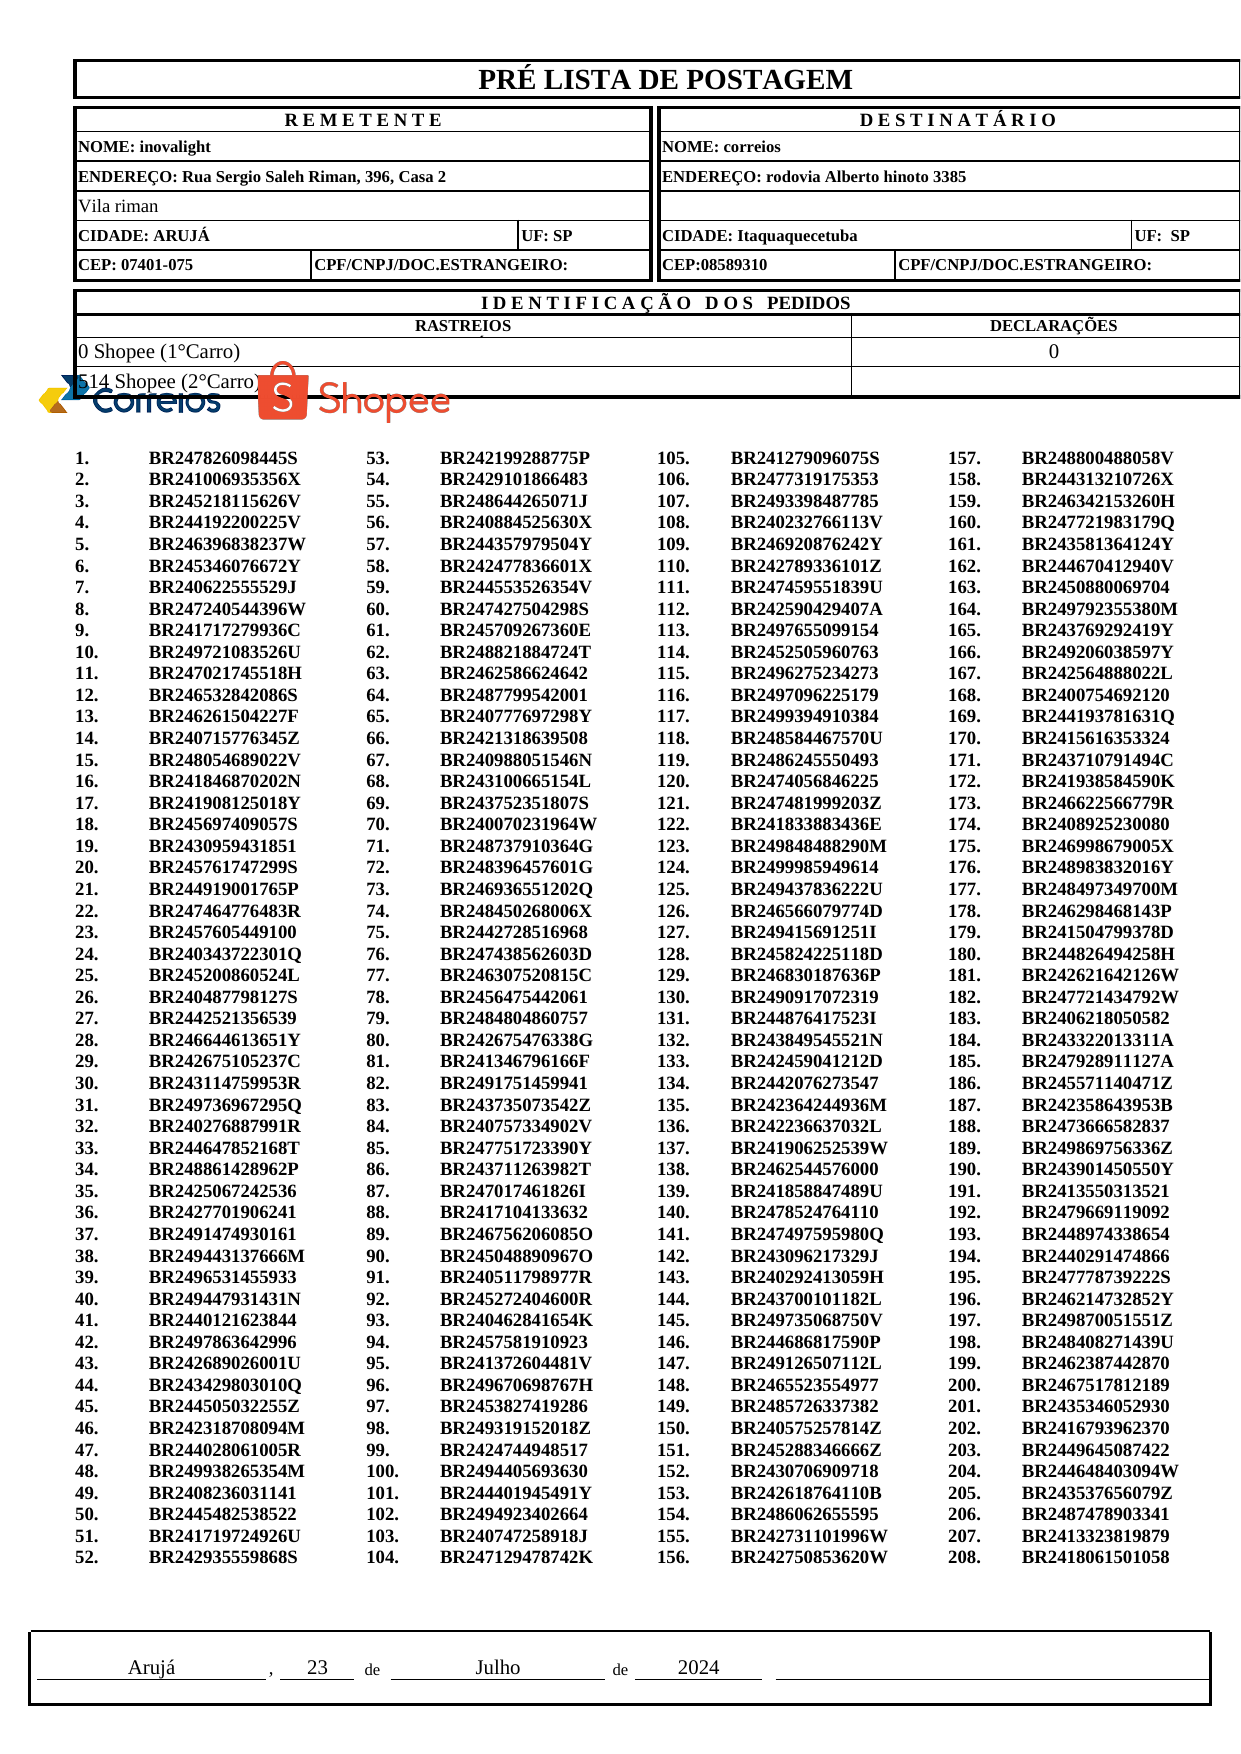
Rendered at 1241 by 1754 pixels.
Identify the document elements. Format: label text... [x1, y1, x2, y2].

list BR247497595980Q [657, 1223, 911, 1244]
list BR245272404600R [366, 1288, 620, 1309]
list BR240757334902V [366, 1115, 620, 1137]
list BR246998679005X [948, 835, 1240, 856]
list BR240622555529J [75, 576, 329, 598]
list BR245218115626V [75, 490, 329, 511]
list BR247240544396W [75, 598, 329, 619]
list BR2427701906241 [75, 1201, 329, 1223]
list BR2494923402664 [366, 1503, 620, 1525]
list BR246307520815C [366, 964, 620, 986]
list BR249206038597Y [948, 641, 1240, 662]
list BR243752351807S [366, 792, 620, 813]
list BR246532842086S [75, 684, 329, 705]
list BR242318708094M [75, 1417, 329, 1438]
list BR246830187636P [657, 964, 911, 986]
list BR2435346052930 [948, 1395, 1240, 1417]
list BR246622566779R [948, 792, 1240, 813]
list BR2491474930161 [75, 1223, 329, 1244]
list BR249870051551Z [948, 1309, 1240, 1331]
list BR241006935356X [75, 468, 329, 490]
list BR2413323819879 [948, 1525, 1240, 1546]
list BR242621642126W [948, 964, 1240, 986]
list BR245346076672Y [75, 554, 329, 576]
list BR2487478903341 [948, 1503, 1240, 1525]
list BR2490917072319 [657, 986, 911, 1007]
list BR242477836601X [366, 554, 620, 576]
list BR248408271439U [948, 1331, 1240, 1352]
list BR244192200225V [75, 511, 329, 533]
list BR249437836222U [657, 878, 911, 899]
list BR245697409057S [75, 813, 329, 835]
list BR242689026001U [75, 1352, 329, 1374]
list BR240988051546N [366, 748, 620, 770]
list BR2416793962370 [948, 1417, 1240, 1438]
list BR240884525630X [366, 511, 620, 533]
list BR248983832016Y [948, 856, 1240, 878]
list BR249126507112L [657, 1352, 911, 1374]
list BR242750853620W [657, 1546, 911, 1568]
list BR2487799542001 [366, 684, 620, 705]
list BR247017461826I [366, 1180, 620, 1201]
list BR241908125018Y [75, 792, 329, 813]
list BR240462841654K [366, 1309, 620, 1331]
list BR244648403094W [948, 1460, 1240, 1482]
list BR2499394910384 [657, 705, 911, 727]
list BR2499985949614 [657, 856, 911, 878]
list BR244505032255Z [75, 1395, 329, 1417]
list BR242358643953B [948, 1093, 1240, 1115]
list BR242199288775P [366, 447, 620, 468]
list BR242789336101Z [657, 554, 911, 576]
list BR249792355380M [948, 598, 1240, 619]
list BR2497863642996 [75, 1331, 329, 1352]
list BR249447931431N [75, 1288, 329, 1309]
list BR2421318639508 [366, 727, 620, 748]
list BR2465523554977 [657, 1374, 911, 1395]
list BR2430706909718 [657, 1460, 911, 1482]
list BR243537656079Z [948, 1482, 1240, 1503]
list BR2429101866483 [366, 468, 620, 490]
list BR2448974338654 [948, 1223, 1240, 1244]
list BR2408925230080 [948, 813, 1240, 835]
list BR248644265071J [366, 490, 620, 511]
list BR241372604481V [366, 1352, 620, 1374]
list BR2453827419286 [366, 1395, 620, 1417]
list BR243710791494C [948, 748, 1240, 770]
list BR2497655099154 [657, 619, 911, 641]
list BR247459551839U [657, 576, 911, 598]
list BR2467517812189 [948, 1374, 1240, 1395]
list BR2417104133632 [366, 1201, 620, 1223]
list BR240575257814Z [657, 1417, 911, 1438]
list BR2484804860757 [366, 1007, 620, 1029]
list BR2474056846225 [657, 770, 911, 792]
list BR241858847489U [657, 1180, 911, 1201]
list BR2496531455933 [75, 1266, 329, 1288]
list BR242935559868S [75, 1546, 329, 1568]
list BR2440291474866 [948, 1244, 1240, 1266]
list BR249736967295Q [75, 1093, 329, 1115]
list BR2408236031141 [75, 1482, 329, 1503]
list BR244401945491Y [366, 1482, 620, 1503]
list BR241719724926U [75, 1525, 329, 1546]
list BR242731101996W [657, 1525, 911, 1546]
list BR2479669119092 [948, 1201, 1240, 1223]
list BR248821884724T [366, 641, 620, 662]
list BR2494405693630 [366, 1460, 620, 1482]
list BR241846870202N [75, 770, 329, 792]
list BR2462586624642 [366, 662, 620, 684]
list BR240715776345Z [75, 727, 329, 748]
list BR2462387442870 [948, 1352, 1240, 1374]
list BR246396838237W [75, 533, 329, 554]
list BR2424744948517 [366, 1438, 620, 1460]
list BR240747258918J [366, 1525, 620, 1546]
list BR244686817590P [657, 1331, 911, 1352]
list BR242618764110B [657, 1482, 911, 1503]
list BR2440121623844 [75, 1309, 329, 1331]
list BR246342153260H [948, 490, 1240, 511]
list BR2457605449100 [75, 921, 329, 943]
list BR244313210726X [948, 468, 1240, 490]
list BR244028061005R [75, 1438, 329, 1460]
list BR246756206085O [366, 1223, 620, 1244]
list BR242590429407A [657, 598, 911, 619]
list BR249938265354M [75, 1460, 329, 1482]
list BR249670698767H [366, 1374, 620, 1395]
list BR240487798127S [75, 986, 329, 1007]
list BR2486062655595 [657, 1503, 911, 1525]
list BR241504799378D [948, 921, 1240, 943]
list BR2450880069704 [948, 576, 1240, 598]
list BR243700101182L [657, 1288, 911, 1309]
list BR244919001765P [75, 878, 329, 899]
list BR2456475442061 [366, 986, 620, 1007]
list BR242459041212D [657, 1050, 911, 1072]
list BR246214732852Y [948, 1288, 1240, 1309]
list BR247427504298S [366, 598, 620, 619]
list BR244553526354V [366, 576, 620, 598]
list BR240232766113V [657, 511, 911, 533]
list BR240511798977R [366, 1266, 620, 1288]
list BR245571140471Z [948, 1072, 1240, 1093]
list BR2473666582837 [948, 1115, 1240, 1137]
list BR243581364124Y [948, 533, 1240, 554]
list BR244826494258H [948, 943, 1240, 964]
list BR247721434792W [948, 986, 1240, 1007]
list BR242364244936M [657, 1093, 911, 1115]
list BR246566079774D [657, 899, 911, 921]
list BR247481999203Z [657, 792, 911, 813]
list BR241938584590K [948, 770, 1240, 792]
list BR241833883436E [657, 813, 911, 835]
list BR244647852168T [75, 1137, 329, 1158]
list BR2442728516968 [366, 921, 620, 943]
list BR244193781631Q [948, 705, 1240, 727]
list BR248450268006X [366, 899, 620, 921]
list BR249721083526U [75, 641, 329, 662]
list BR245048890967O [366, 1244, 620, 1266]
list BR249443137666M [75, 1244, 329, 1266]
list BR242675105237C [75, 1050, 329, 1072]
list BR243849545521N [657, 1029, 911, 1050]
list BR2486245550493 [657, 748, 911, 770]
list BR2406218050582 [948, 1007, 1240, 1029]
list BR2457581910923 [366, 1331, 620, 1352]
list BR246644613651Y [75, 1029, 329, 1050]
list BR249415691251I [657, 921, 911, 943]
list BR2462544576000 [657, 1158, 911, 1180]
list BR247021745518H [75, 662, 329, 684]
list BR242675476338G [366, 1029, 620, 1050]
list BR249869756336Z [948, 1137, 1240, 1158]
list BR2485726337382 [657, 1395, 911, 1417]
list BR246936551202Q [366, 878, 620, 899]
list BR245824225118D [657, 943, 911, 964]
list BR2491751459941 [366, 1072, 620, 1093]
list BR241346796166F [366, 1050, 620, 1072]
list BR2442076273547 [657, 1072, 911, 1093]
list BR244357979504Y [366, 533, 620, 554]
list BR2493398487785 [657, 490, 911, 511]
list BR243901450550Y [948, 1158, 1240, 1180]
list BR245709267360E [366, 619, 620, 641]
list BR245288346666Z [657, 1438, 911, 1460]
list BR240276887991R [75, 1115, 329, 1137]
list BR243114759953R [75, 1072, 329, 1093]
list BR247438562603D [366, 943, 620, 964]
list BR2445482538522 [75, 1503, 329, 1525]
list BR249848488290M [657, 835, 911, 856]
list BR242236637032L [657, 1115, 911, 1137]
list BR248584467570U [657, 727, 911, 748]
list BR243769292419Y [948, 619, 1240, 641]
list BR244670412940V [948, 554, 1240, 576]
list BR2477319175353 [657, 468, 911, 490]
list BR248396457601G [366, 856, 620, 878]
list BR240777697298Y [366, 705, 620, 727]
list BR248497349700M [948, 878, 1240, 899]
list BR2497096225179 [657, 684, 911, 705]
list BR243322013311A [948, 1029, 1240, 1050]
list BR2425067242536 [75, 1180, 329, 1201]
list BR240070231964W [366, 813, 620, 835]
list BR247778739222S [948, 1266, 1240, 1288]
list BR2478524764110 [657, 1201, 911, 1223]
list BR248800488058V [948, 447, 1240, 468]
list BR247826098445S [75, 447, 329, 468]
list BR248737910364G [366, 835, 620, 856]
list BR247129478742K [366, 1546, 620, 1568]
list BR2442521356539 [75, 1007, 329, 1029]
list BR2415616353324 [948, 727, 1240, 748]
list BR2449645087422 [948, 1438, 1240, 1460]
list BR249735068750V [657, 1309, 911, 1331]
list BR2430959431851 [75, 835, 329, 856]
list BR245200860524L [75, 964, 329, 986]
list BR2496275234273 [657, 662, 911, 684]
list BR246261504227F [75, 705, 329, 727]
list BR243100665154L [366, 770, 620, 792]
list BR240343722301Q [75, 943, 329, 964]
list BR247928911127A [948, 1050, 1240, 1072]
list BR2452505960763 [657, 641, 911, 662]
list BR248054689022V [75, 748, 329, 770]
list BR241279096075S [657, 447, 911, 468]
list BR247751723390Y [366, 1137, 620, 1158]
list BR243735073542Z [366, 1093, 620, 1115]
list BR246920876242Y [657, 533, 911, 554]
list BR2400754692120 [948, 684, 1240, 705]
list BR244876417523I [657, 1007, 911, 1029]
list BR242564888022L [948, 662, 1240, 684]
list BR241717279936C [75, 619, 329, 641]
list BR245761747299S [75, 856, 329, 878]
list BR243429803010Q [75, 1374, 329, 1395]
list BR247464776483R [75, 899, 329, 921]
list BR247721983179Q [948, 511, 1240, 533]
list BR243096217329J [657, 1244, 911, 1266]
list BR240292413059H [657, 1266, 911, 1288]
list BR243711263982T [366, 1158, 620, 1180]
list BR2418061501058 [948, 1546, 1240, 1568]
list BR248861428962P [75, 1158, 329, 1180]
list BR246298468143P [948, 899, 1240, 921]
list BR249319152018Z [366, 1417, 620, 1438]
list BR2413550313521 [948, 1180, 1240, 1201]
list BR241906252539W [657, 1137, 911, 1158]
